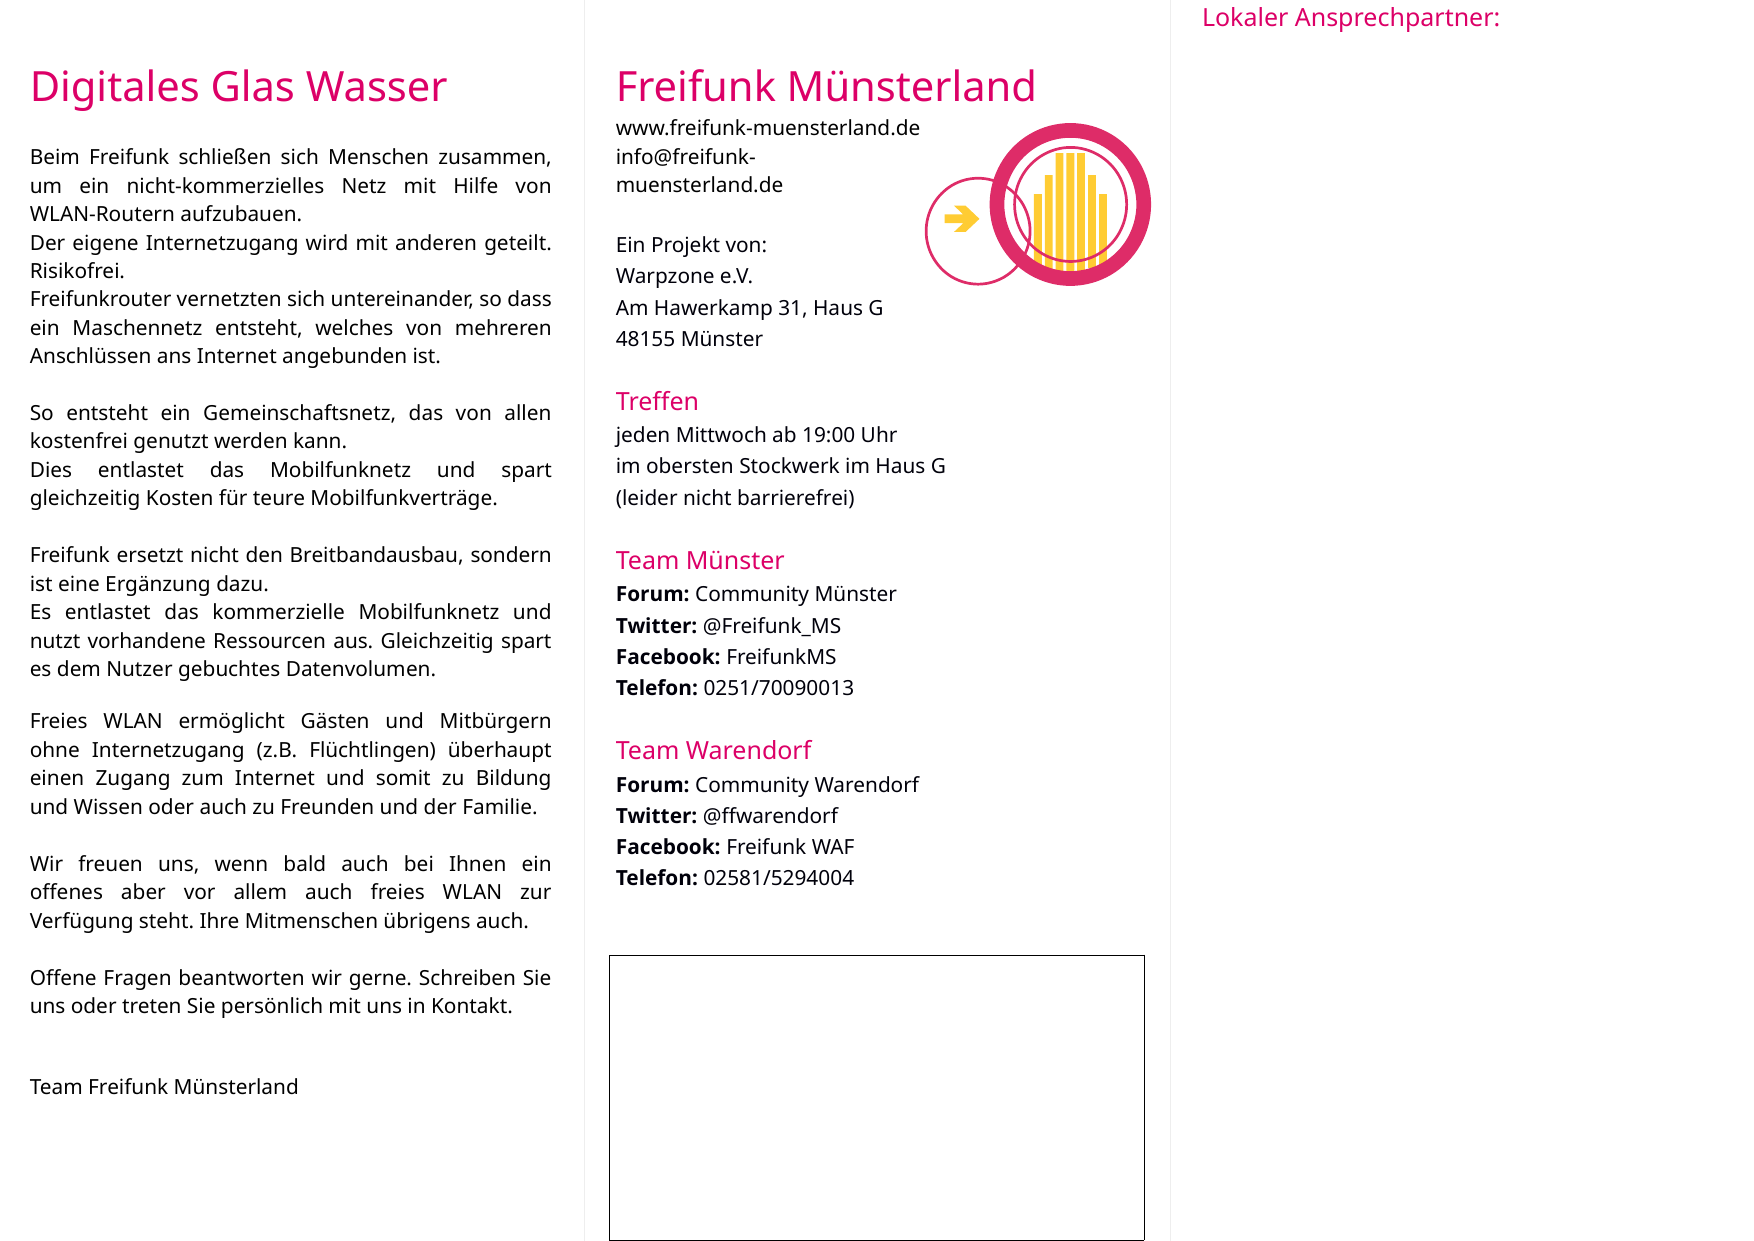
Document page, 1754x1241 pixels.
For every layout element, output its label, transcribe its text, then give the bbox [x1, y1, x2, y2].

text info@freifunk-muensterland.de [616, 142, 1017, 199]
text Treffen jeden Mittwoch ab 19:00 Uhr [616, 383, 1138, 449]
text Dies entlastet das Mobilfunknetz und spart gleichzeitig Kosten für teure Mobilfunkverträge. [29, 455, 552, 512]
text Team Münster Forum: Community Münster Twitter: @Freifunk_MS Facebook: FreifunkMS Telefon: 0251/70090013 Team Warendorf Forum: Community Warendorf Twitter: @ffwarendorf [616, 543, 1138, 829]
text Ein Projekt von: [616, 227, 931, 258]
text [1008, 142, 1136, 199]
text Beim Freifunk schließen sich Menschen zusammen, um ein nicht-kommerzielles Netz mit Hilfe von WLAN-Routern aufzubauen. [29, 142, 552, 228]
text [928, 227, 1008, 258]
text Freies WLAN ermöglicht Gästen und Mitbürgern ohne Internetzugang (z.B. Flüchtlingen) überhaupt einen Zugang zum Internet und somit zu Bildung und Wissen oder auch zu Freunden und der Familie. [29, 707, 552, 820]
text Es entlastet das kommerzielle Mobilfunknetz und nutzt vorhandene Ressourcen aus. Gleichzeitig spart es dem Nutzer gebuchtes Datenvolumen. [29, 597, 552, 683]
text Der eigene Internetzugang wird mit anderen geteilt. Risikofrei. [29, 228, 552, 284]
text Digitales Glas Wasser [29, 57, 552, 113]
text [1009, 227, 1027, 250]
text Team Freifunk Münsterland [29, 1072, 552, 1100]
text www.freifunk-muensterland.de [616, 113, 1138, 142]
text Freifunk Münsterland [616, 57, 1138, 113]
text im obersten Stockwerk im Haus G (leider nicht barrierefrei) [616, 449, 1138, 511]
text Offene Fragen beantworten wir gerne. Schreiben Sie uns oder treten Sie persönlich mit uns in Kontakt. [29, 963, 552, 1019]
text Warpzone e.V. Am Hawerkamp 31, Haus G [616, 258, 1138, 321]
text Freifunk ersetzt nicht den Breitbandausbau, sondern ist eine Ergänzung dazu. [29, 540, 552, 597]
text 48155 Münster [616, 321, 1138, 352]
text Freifunkrouter vernetzten sich untereinander, so dass ein Maschennetz entsteht, welches von mehreren Anschlüssen ans Internet angebunden ist. [29, 284, 552, 370]
text So entsteht ein Gemeinschaftsnetz, das von allen kostenfrei genutzt werden kann. [29, 398, 552, 455]
text Facebook: Freifunk WAF Telefon: 02581/5294004 [616, 829, 1138, 892]
text Wir freuen uns, wenn bald auch bei Ihnen ein offenes aber vor allem auch freies WLAN zur Verfügung steht. Ihre Mitmenschen übrigens auch. [29, 849, 552, 934]
subtitle Lokaler Ansprechpartner: [1202, 0, 1724, 34]
text [1107, 227, 1132, 258]
